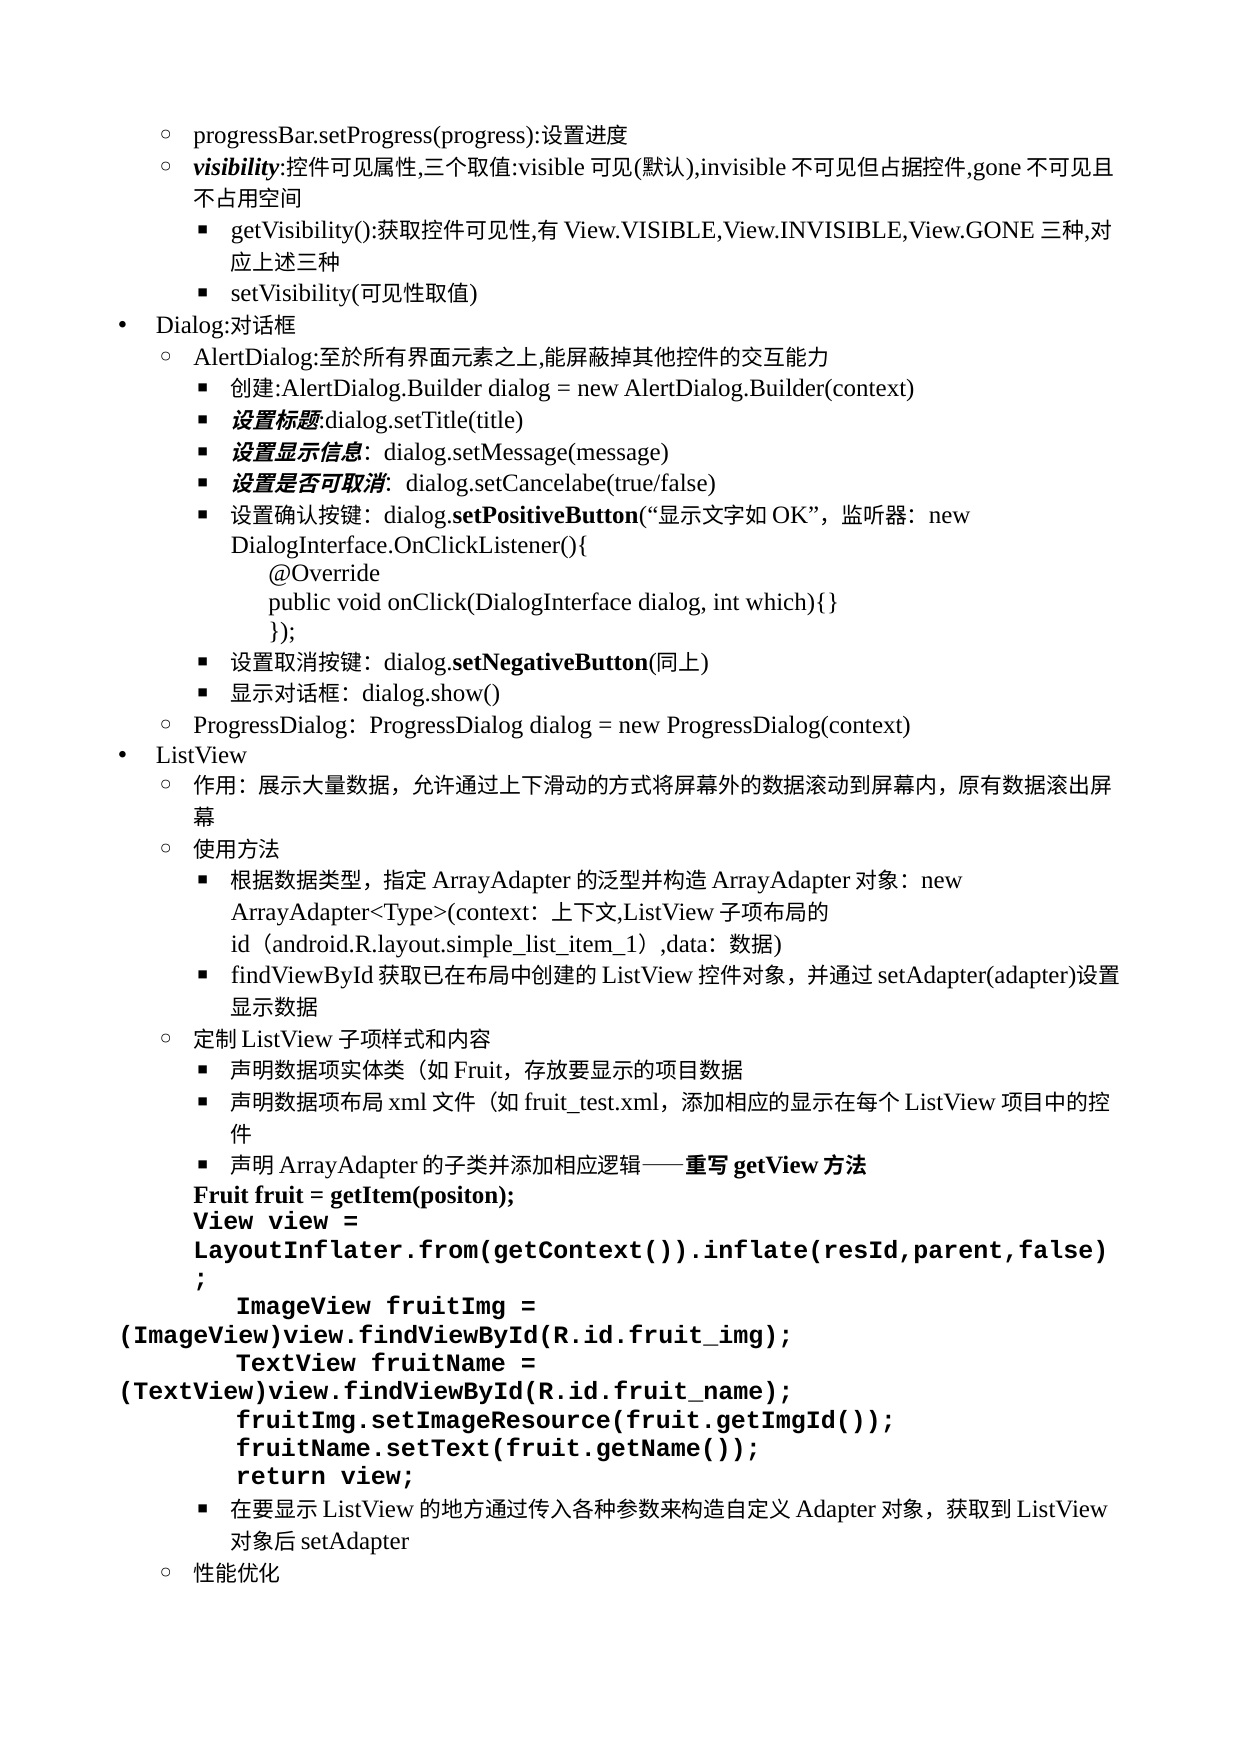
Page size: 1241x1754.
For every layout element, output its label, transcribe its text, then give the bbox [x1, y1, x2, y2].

list 设置确认按键：dialog.setPositiveButton(“显示文字如OK”，监听器：new DialogInterface.OnClickListener(){ [193, 498, 1122, 558]
list 设置显示信息：dialog.setMessage(message) [193, 435, 1122, 466]
text return view; [118, 1464, 1122, 1492]
list Dialog:对话框 [118, 308, 1122, 340]
list 声明ArrayAdapter的子类并添加相应逻辑——重写getView方法 [193, 1148, 1122, 1180]
list View view = LayoutInflater.from(getContext()).inflate(resId,parent,false); [156, 1209, 1122, 1294]
list 设置标题:dialog.setTitle(title) [193, 403, 1122, 435]
list 设置取消按键：dialog.setNegativeButton(同上) [193, 645, 1122, 676]
list 在要显示ListView的地方通过传入各种参数来构造自定义Adapter对象，获取到ListView对象后setAdapter [193, 1492, 1122, 1556]
list 创建:AlertDialog.Builder dialog = new AlertDialog.Builder(context) [193, 371, 1122, 403]
list 定制ListView子项样式和内容 [156, 1022, 1122, 1053]
list 设置是否可取消：dialog.setCancelabe(true/false) [193, 466, 1122, 498]
list visibility:控件可见属性,三个取值:visible可见(默认),invisible不可见但占据控件,gone不可见且不占用空间 [156, 150, 1122, 213]
list Fruit fruit = getItem(positon); [156, 1180, 1122, 1209]
list findViewById获取已在布局中创建的ListView控件对象，并通过setAdapter(adapter)设置显示数据 [193, 958, 1122, 1022]
list AlertDialog:至於所有界面元素之上,能屏蔽掉其他控件的交互能力 [156, 340, 1122, 371]
list public void onClick(DialogInterface dialog, int which){} [231, 587, 1122, 616]
list 声明数据项实体类（如Fruit，存放要显示的项目数据 [193, 1053, 1122, 1085]
list }); [231, 616, 1122, 645]
list 性能优化 [156, 1556, 1122, 1587]
list 使用方法 [156, 832, 1122, 863]
list @Override [231, 558, 1122, 587]
text TextView fruitName = (TextView)view.findViewById(R.id.fruit_name); [118, 1351, 1122, 1407]
list setVisibility(可见性取值) [193, 276, 1122, 308]
list 显示对话框：dialog.show() [193, 676, 1122, 708]
list ProgressDialog：ProgressDialog dialog = new ProgressDialog(context) [156, 708, 1122, 740]
list 声明数据项布局xml文件（如fruit_test.xml，添加相应的显示在每个ListView项目中的控件 [193, 1085, 1122, 1148]
list 根据数据类型，指定ArrayAdapter的泛型并构造ArrayAdapter对象：new ArrayAdapter<Type>(context：上下文,ListView子项布局的id（android.R.layout.simple_list_item_1）,data：数据) [193, 863, 1122, 958]
text fruitImg.setImageResource(fruit.getImgId()); [118, 1407, 1122, 1436]
text ImageView fruitImg = (ImageView)view.findViewById(R.id.fruit_img); [118, 1294, 1122, 1351]
list getVisibility():获取控件可见性,有View.VISIBLE,View.INVISIBLE,View.GONE三种,对应上述三种 [193, 213, 1122, 276]
list 作用：展示大量数据，允许通过上下滑动的方式将屏幕外的数据滚动到屏幕内，原有数据滚出屏幕 [156, 768, 1122, 832]
text fruitName.setText(fruit.getName()); [118, 1436, 1122, 1464]
list ListView [118, 740, 1122, 768]
list progressBar.setProgress(progress):设置进度 [156, 118, 1122, 150]
